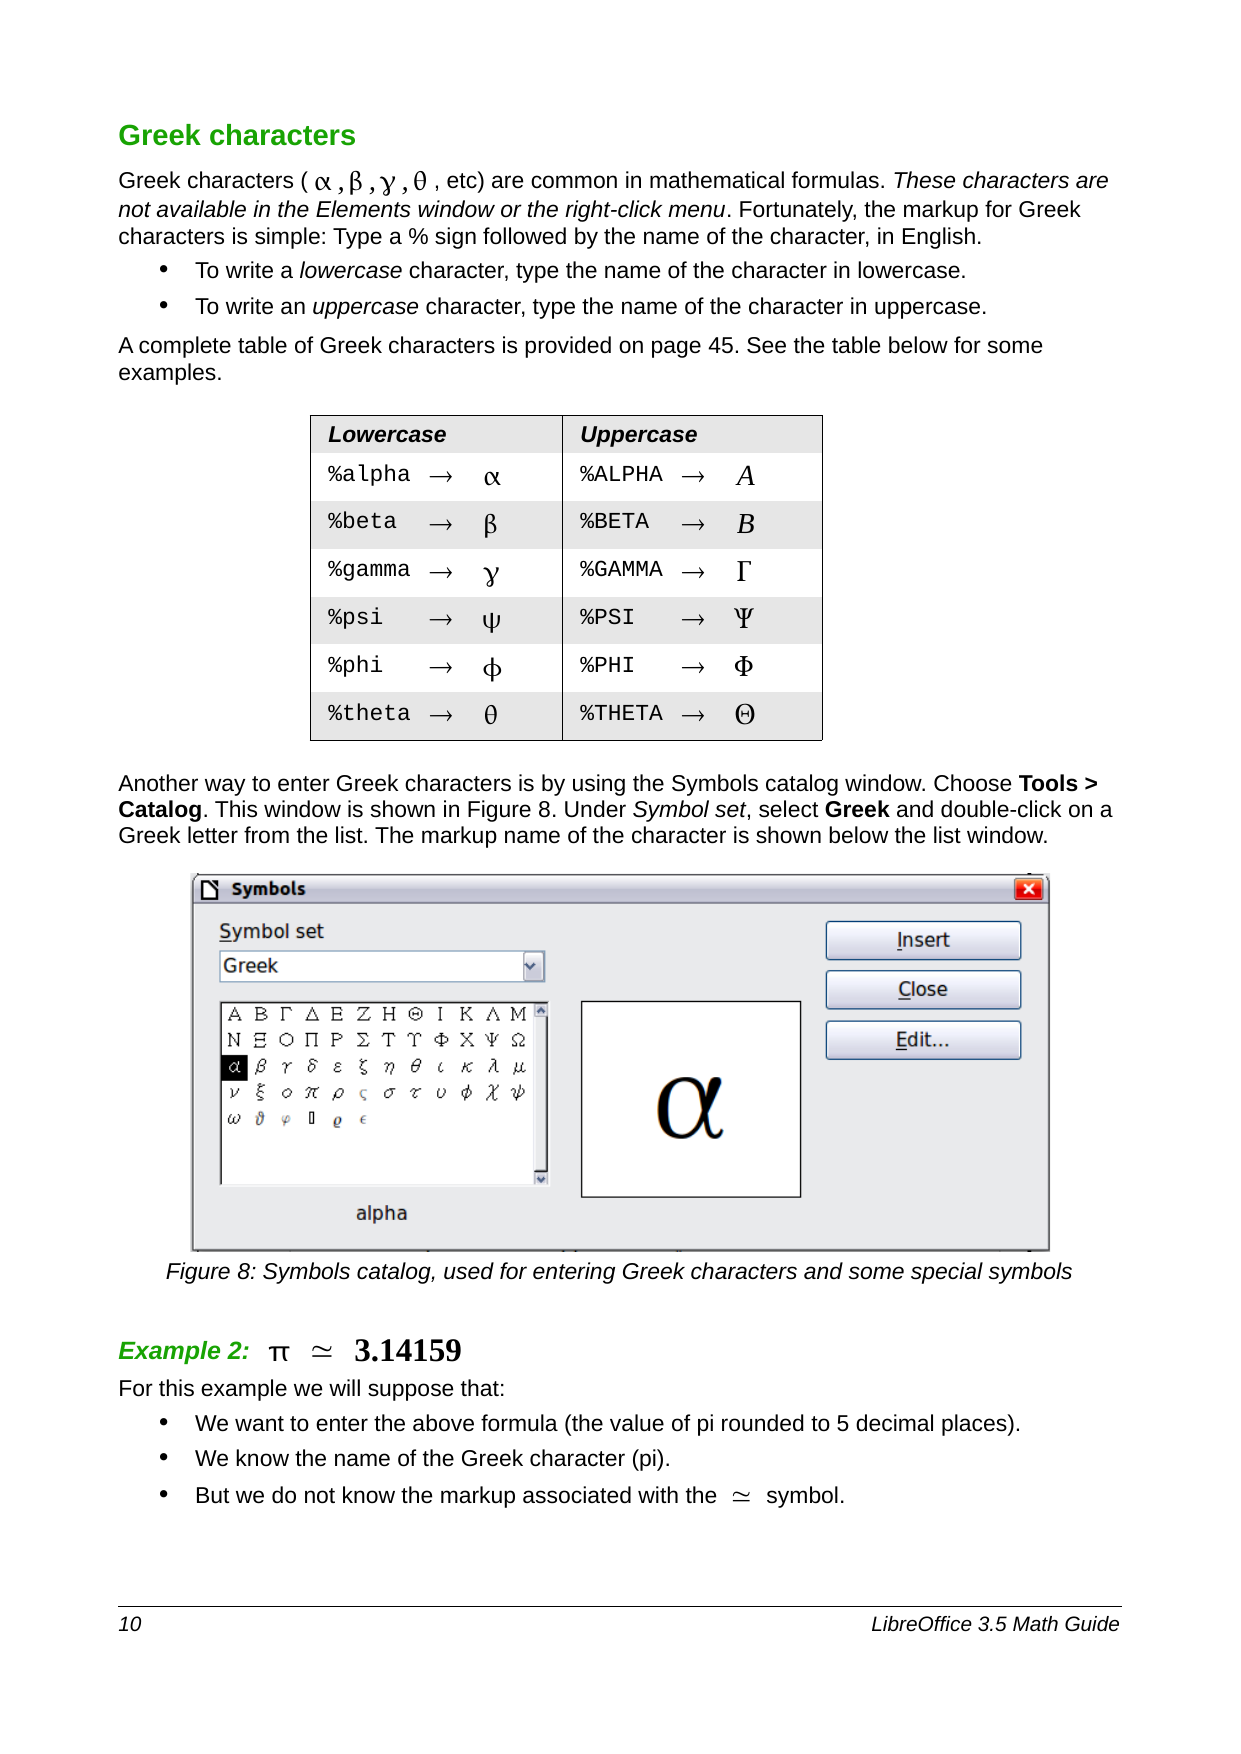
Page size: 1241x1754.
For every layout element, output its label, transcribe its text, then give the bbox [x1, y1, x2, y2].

table_cell %PSI [563, 597, 822, 644]
text A complete table of Greek characters is provided on page 45. See the table below for some examples. [118, 332, 1122, 385]
table_cell %gamma [311, 549, 562, 597]
table_cell %phi [311, 645, 562, 692]
subtitle Example 2: [118, 1332, 1122, 1369]
table_cell %beta [311, 501, 562, 549]
list Greek characters (, etc) are common in mathematical formulas. These characters are not available in the Elements window or the right-click menu. Fortunately, the markup for Greek characters is simple: Type a % sign followed by the name of the character, in English. [118, 164, 1122, 249]
table_cell %THETA [563, 692, 822, 740]
list We know the name of the Greek character (pi). [156, 1444, 1122, 1473]
table_cell %theta [311, 692, 562, 740]
text Figure 8: Symbols catalog, used for entering Greek characters and some special symbols [144, 1258, 1096, 1285]
table_header Uppercase [563, 416, 822, 453]
text Another way to enter Greek characters is by using the Symbols catalog window. Choose Tools > Catalog. This window is shown in Figure 8. Under Symbol set, select Greek and double-click on a Greek letter from the list. The markup name of the character is shown below the list window. [118, 770, 1122, 849]
table_header Lowercase [311, 416, 562, 453]
table_cell %GAMMA [563, 549, 822, 597]
list To write an uppercase character, type the name of the character in uppercase. [156, 291, 1122, 320]
table_cell %BETA [563, 501, 822, 549]
list To write a lowercase character, type the name of the character in lowercase. [156, 255, 1122, 284]
list We want to enter the above formula (the value of pi rounded to 5 decimal places). [156, 1408, 1122, 1437]
table_cell %alpha [311, 453, 562, 501]
subtitle Greek characters [118, 118, 1122, 152]
list But we do not know the markup associated with the symbol. [156, 1479, 1122, 1511]
table_cell %PHI [563, 645, 822, 692]
table_cell %ALPHA [563, 453, 822, 501]
list For this example we will suppose that: [118, 1375, 1122, 1402]
picture [190, 873, 1050, 1252]
table_cell %psi [311, 597, 562, 644]
